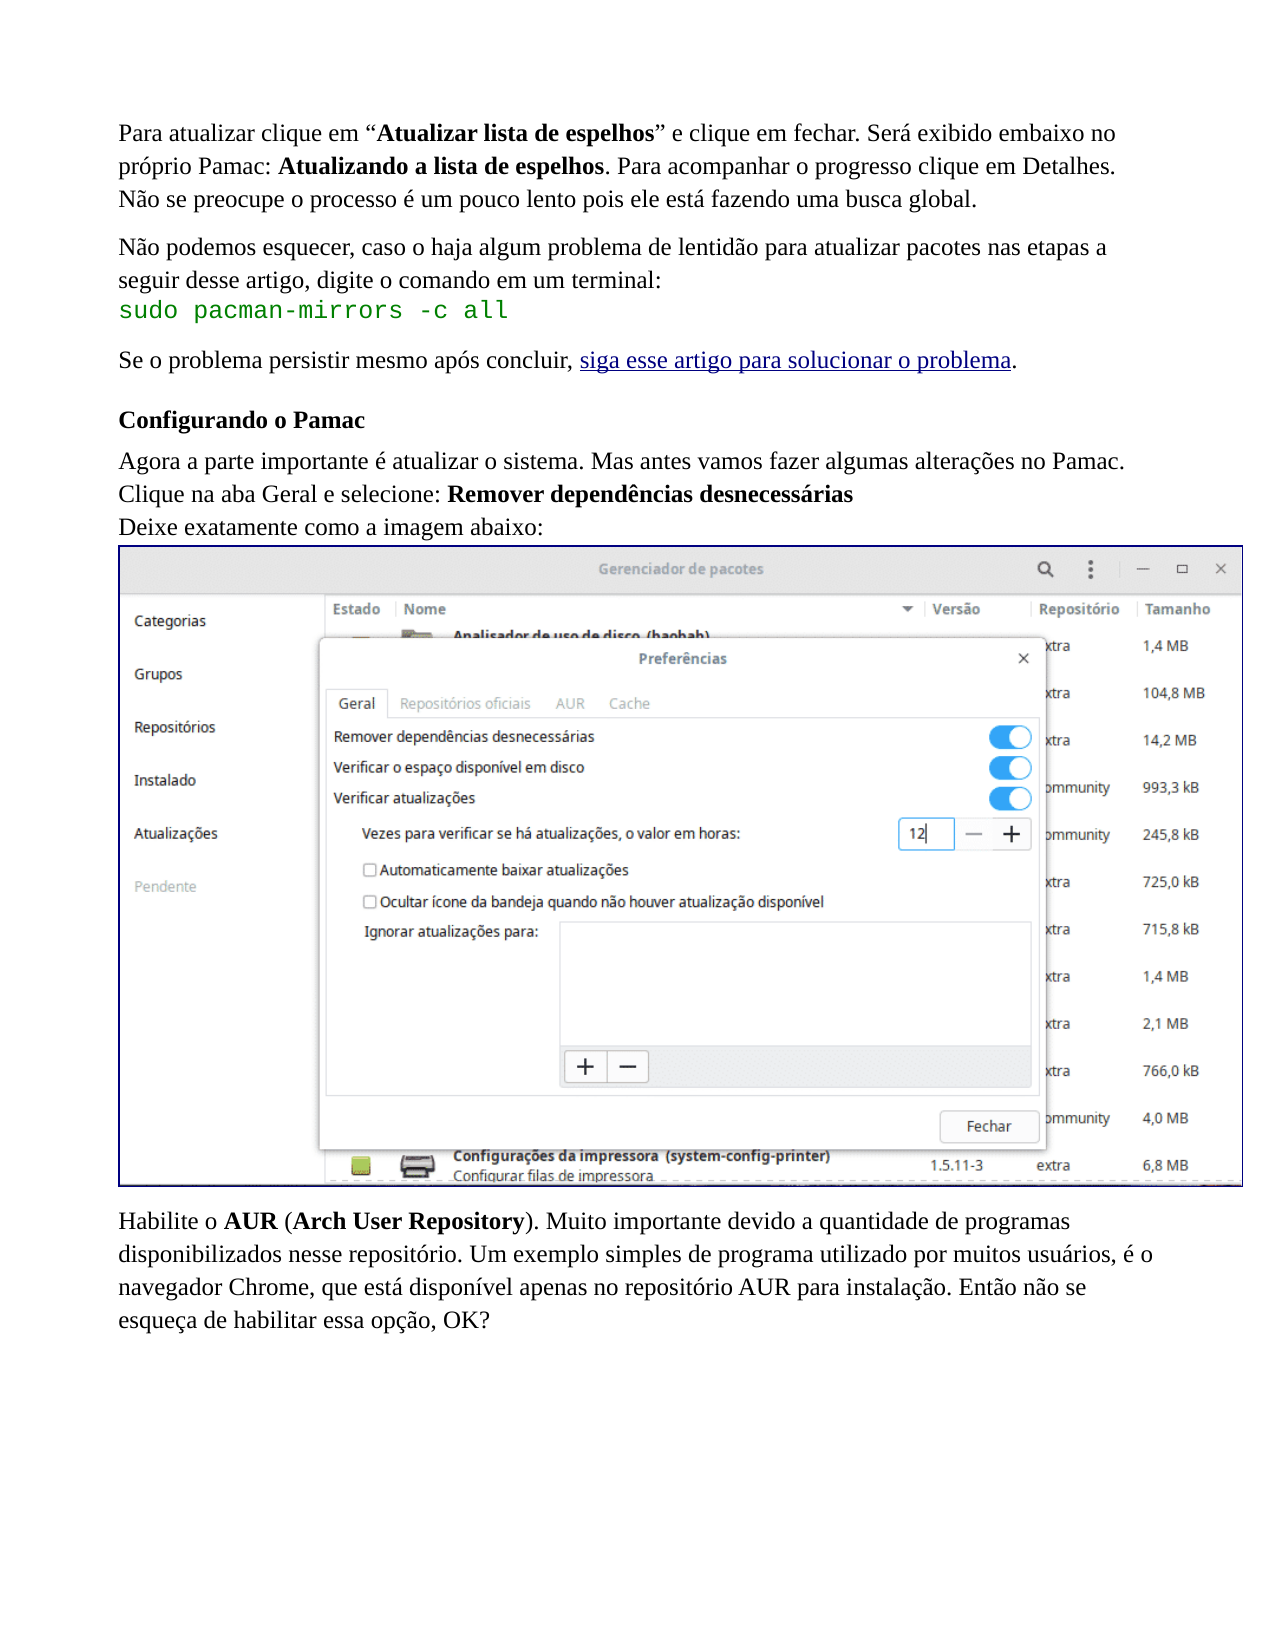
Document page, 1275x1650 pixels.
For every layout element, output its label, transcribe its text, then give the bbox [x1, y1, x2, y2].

text Não podemos esquecer, caso o haja algum problema de lentidão para atualizar pacotes nas etapas a seguir desse artigo, digite o comando em um terminal: sudo pacman-mirrors -c all [118, 232, 1157, 326]
text Habilite o AUR (Arch User Repository). Muito importante devido a quantidade de programas disponibilizados nesse repositório. Um exemplo simples de programa utilizado por muitos usuários, é o navegador Chrome, que está disponível apenas no repositório AUR para instalação. Então não se esqueça de habilitar essa opção, OK? [118, 1206, 1157, 1334]
text Se o problema persistir mesmo após concluir, siga esse artigo para solucionar o problema. [118, 345, 1157, 373]
picture [120, 547, 1242, 1186]
subtitle Configurando o Pamac [118, 405, 1157, 434]
text Agora a parte importante é atualizar o sistema. Mas antes vamos fazer algumas alterações no Pamac. Clique na aba Geral e selecione: Remover dependências desnecessárias Deixe exatamente como a imagem abaixo: [118, 446, 1157, 545]
text Para atualizar clique em “Atualizar lista de espelhos” e clique em fechar. Será exibido embaixo no próprio Pamac: Atualizando a lista de espelhos. Para acompanhar o progresso clique em Detalhes. Não se preocupe o processo é um pouco lento pois ele está fazendo uma busca global. [118, 118, 1157, 213]
